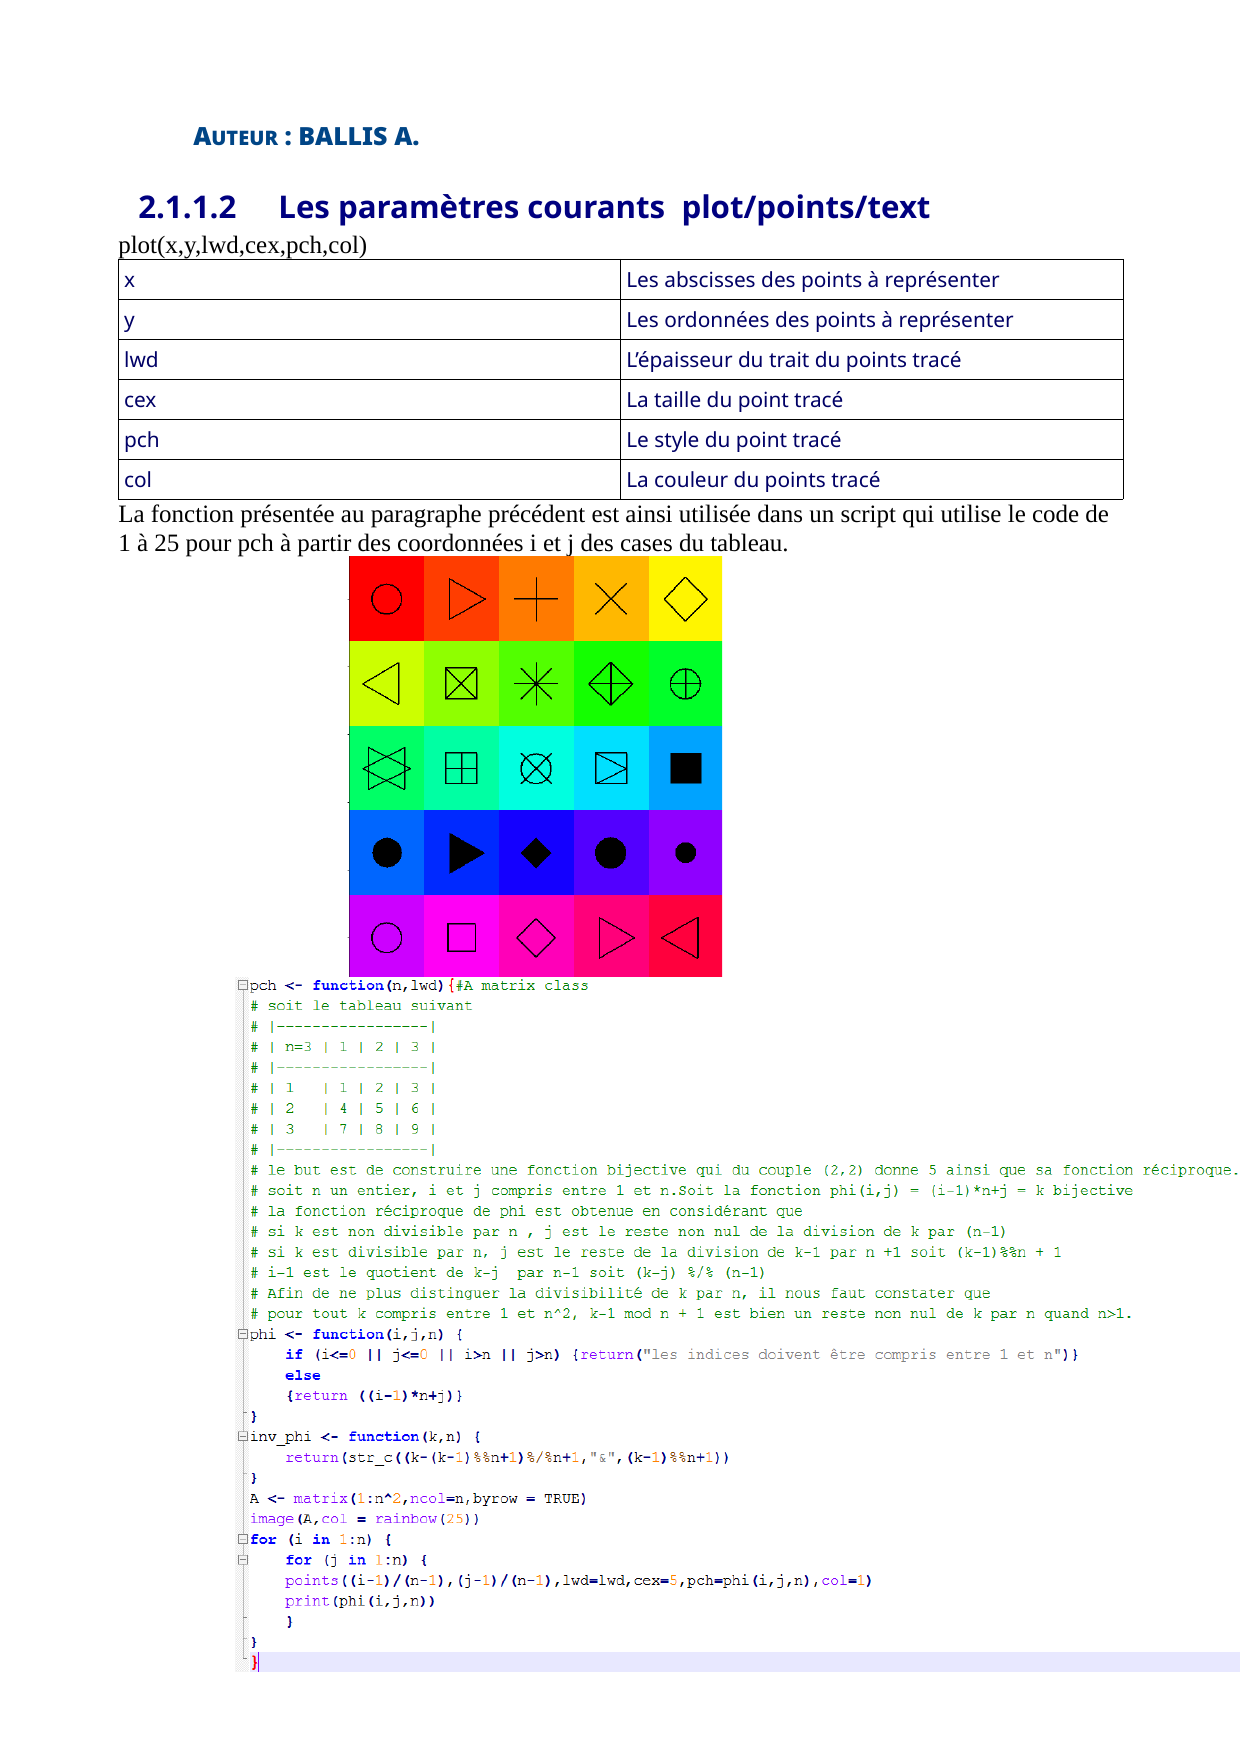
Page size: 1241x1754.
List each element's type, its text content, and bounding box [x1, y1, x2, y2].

table_cell Les ordonnées des points à représenter [621, 300, 1123, 339]
table_cell La couleur du points tracé [621, 460, 1123, 499]
subtitle Les paramètres courants plot/points/text [130, 184, 1123, 227]
table_cell Le style du point tracé [621, 420, 1123, 459]
table_header x [119, 260, 620, 299]
text plot(x,y,lwd,cex,pch,col) [118, 230, 1123, 259]
table_cell cex [119, 380, 620, 419]
table_cell lwd [119, 340, 620, 379]
table_cell pch [119, 420, 620, 459]
table_header Les abscisses des points à représenter [621, 260, 1123, 299]
table_cell L’épaisseur du trait du points tracé [621, 340, 1123, 379]
table_cell La taille du point tracé [621, 380, 1123, 419]
table_cell y [119, 300, 620, 339]
text La fonction présentée au paragraphe précédent est ainsi utilisée dans un script qui utilise le code de 1 à 25 pour pch à partir des coordonnées i et j des cases du tableau. [118, 500, 1123, 556]
picture [235, 556, 1240, 1672]
table_cell col [119, 460, 620, 499]
